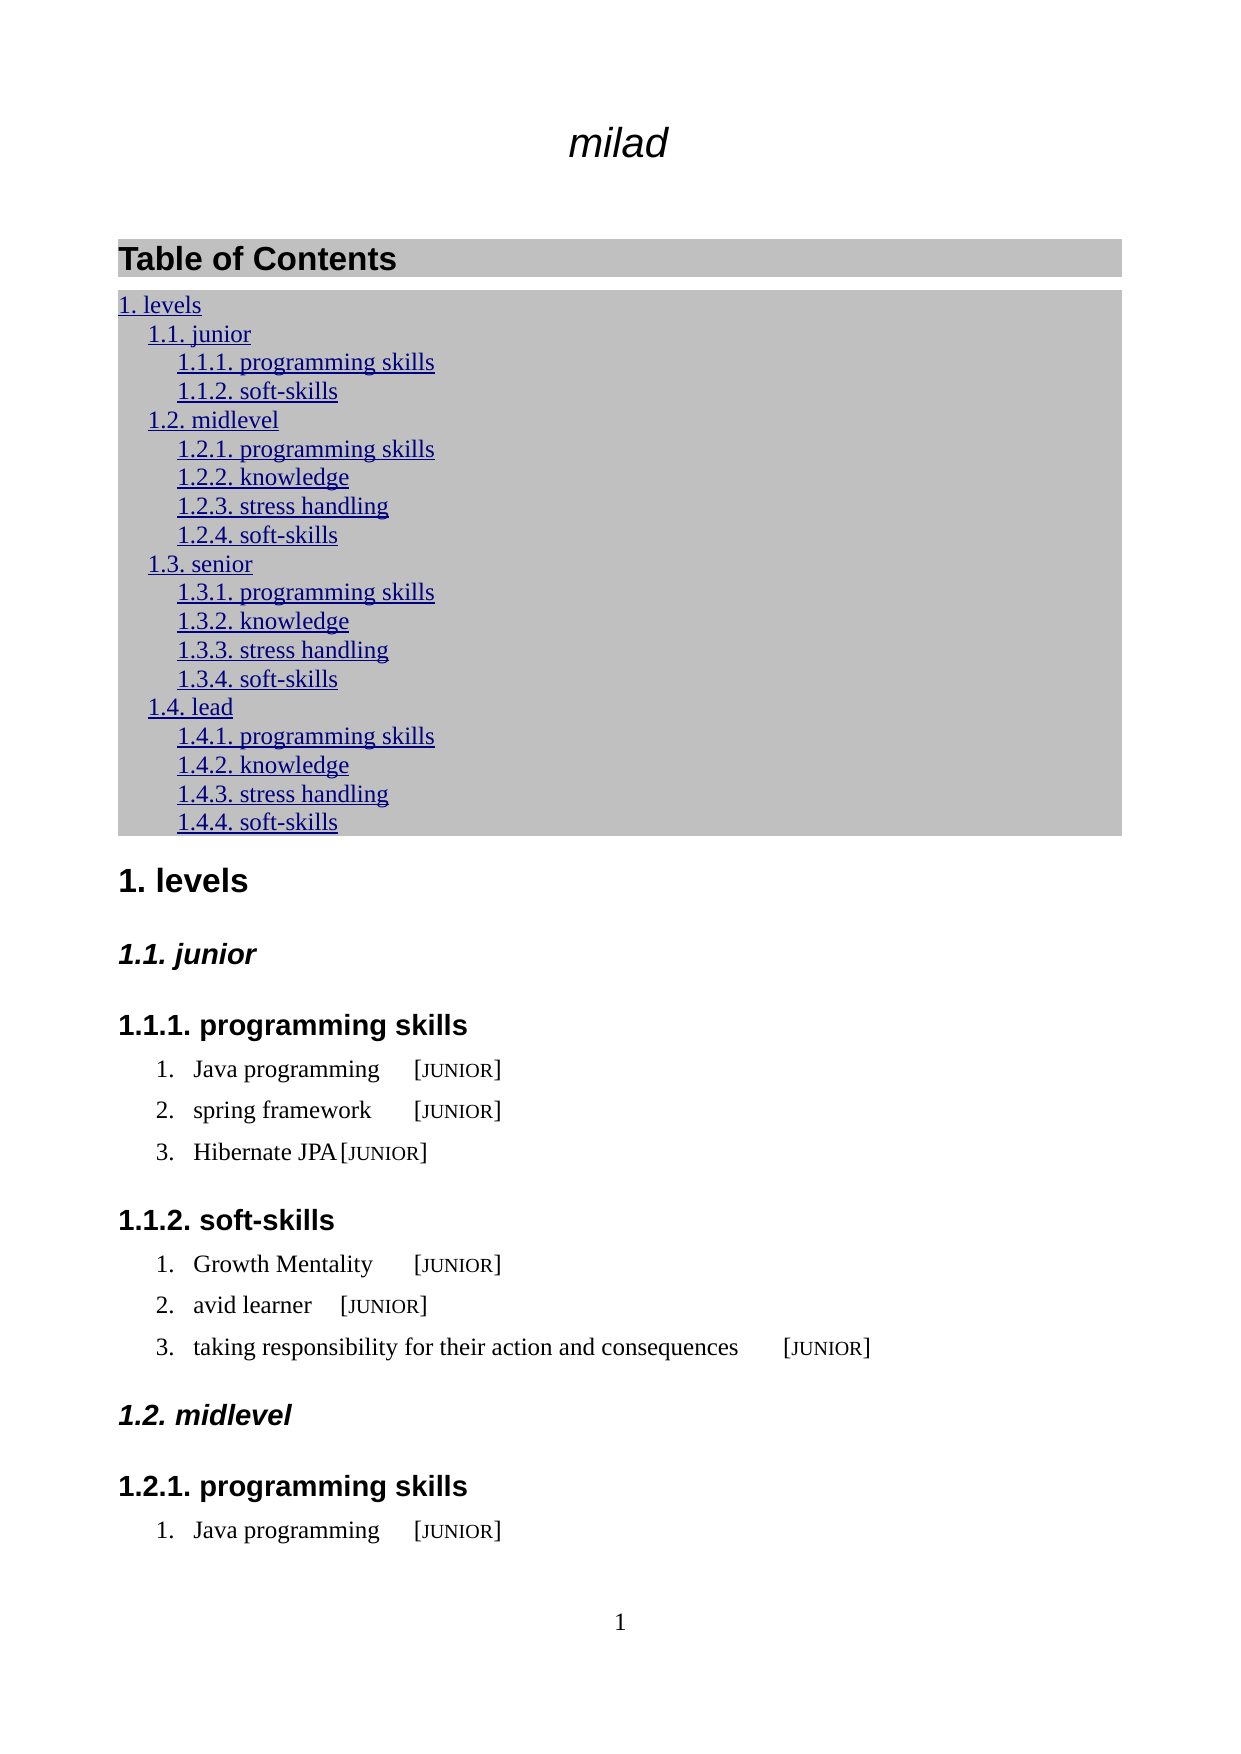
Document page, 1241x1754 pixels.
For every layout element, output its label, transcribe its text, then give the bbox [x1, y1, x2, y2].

text 1.1.2. soft-skills [177, 376, 1122, 405]
subtitle programming skills [118, 1008, 1122, 1042]
subtitle levels [118, 861, 1122, 900]
text 1.2. midlevel [148, 405, 1122, 434]
list avid learner [junior] [156, 1290, 1122, 1319]
text 1.4.4. soft-skills [177, 807, 1122, 836]
list taking responsibility for their action and consequences [junior] [156, 1332, 1122, 1360]
text 1.4. lead [148, 692, 1122, 721]
text 1.4.2. knowledge [177, 750, 1122, 779]
list Java programming [junior] [156, 1054, 1122, 1083]
text 1.4.3. stress handling [177, 779, 1122, 807]
subtitle soft-skills [118, 1203, 1122, 1237]
text 1.2.2. knowledge [177, 462, 1122, 491]
text 1.2.4. soft-skills [177, 520, 1122, 549]
text 1.3.2. knowledge [177, 606, 1122, 635]
text 1.3. senior [148, 549, 1122, 577]
text 1.3.4. soft-skills [177, 664, 1122, 692]
subtitle junior [118, 937, 1122, 971]
text 1.3.3. stress handling [177, 635, 1122, 664]
text 1.4.1. programming skills [177, 721, 1122, 750]
text 1. levels [118, 290, 1122, 319]
text 1.1. junior [148, 319, 1122, 347]
text 1.2.1. programming skills [177, 434, 1122, 462]
text 1.3.1. programming skills [177, 577, 1122, 606]
subtitle midlevel [118, 1398, 1122, 1431]
subtitle programming skills [118, 1469, 1122, 1502]
list Hibernate JPA [junior] [156, 1137, 1122, 1166]
list spring framework [junior] [156, 1096, 1122, 1124]
subtitle Table of Contents [118, 239, 1122, 277]
subtitle milad [118, 118, 1122, 166]
list Growth Mentality [junior] [156, 1249, 1122, 1278]
text 1.1.1. programming skills [177, 347, 1122, 376]
list Java programming [junior] [156, 1515, 1122, 1544]
text 1.2.3. stress handling [177, 491, 1122, 520]
